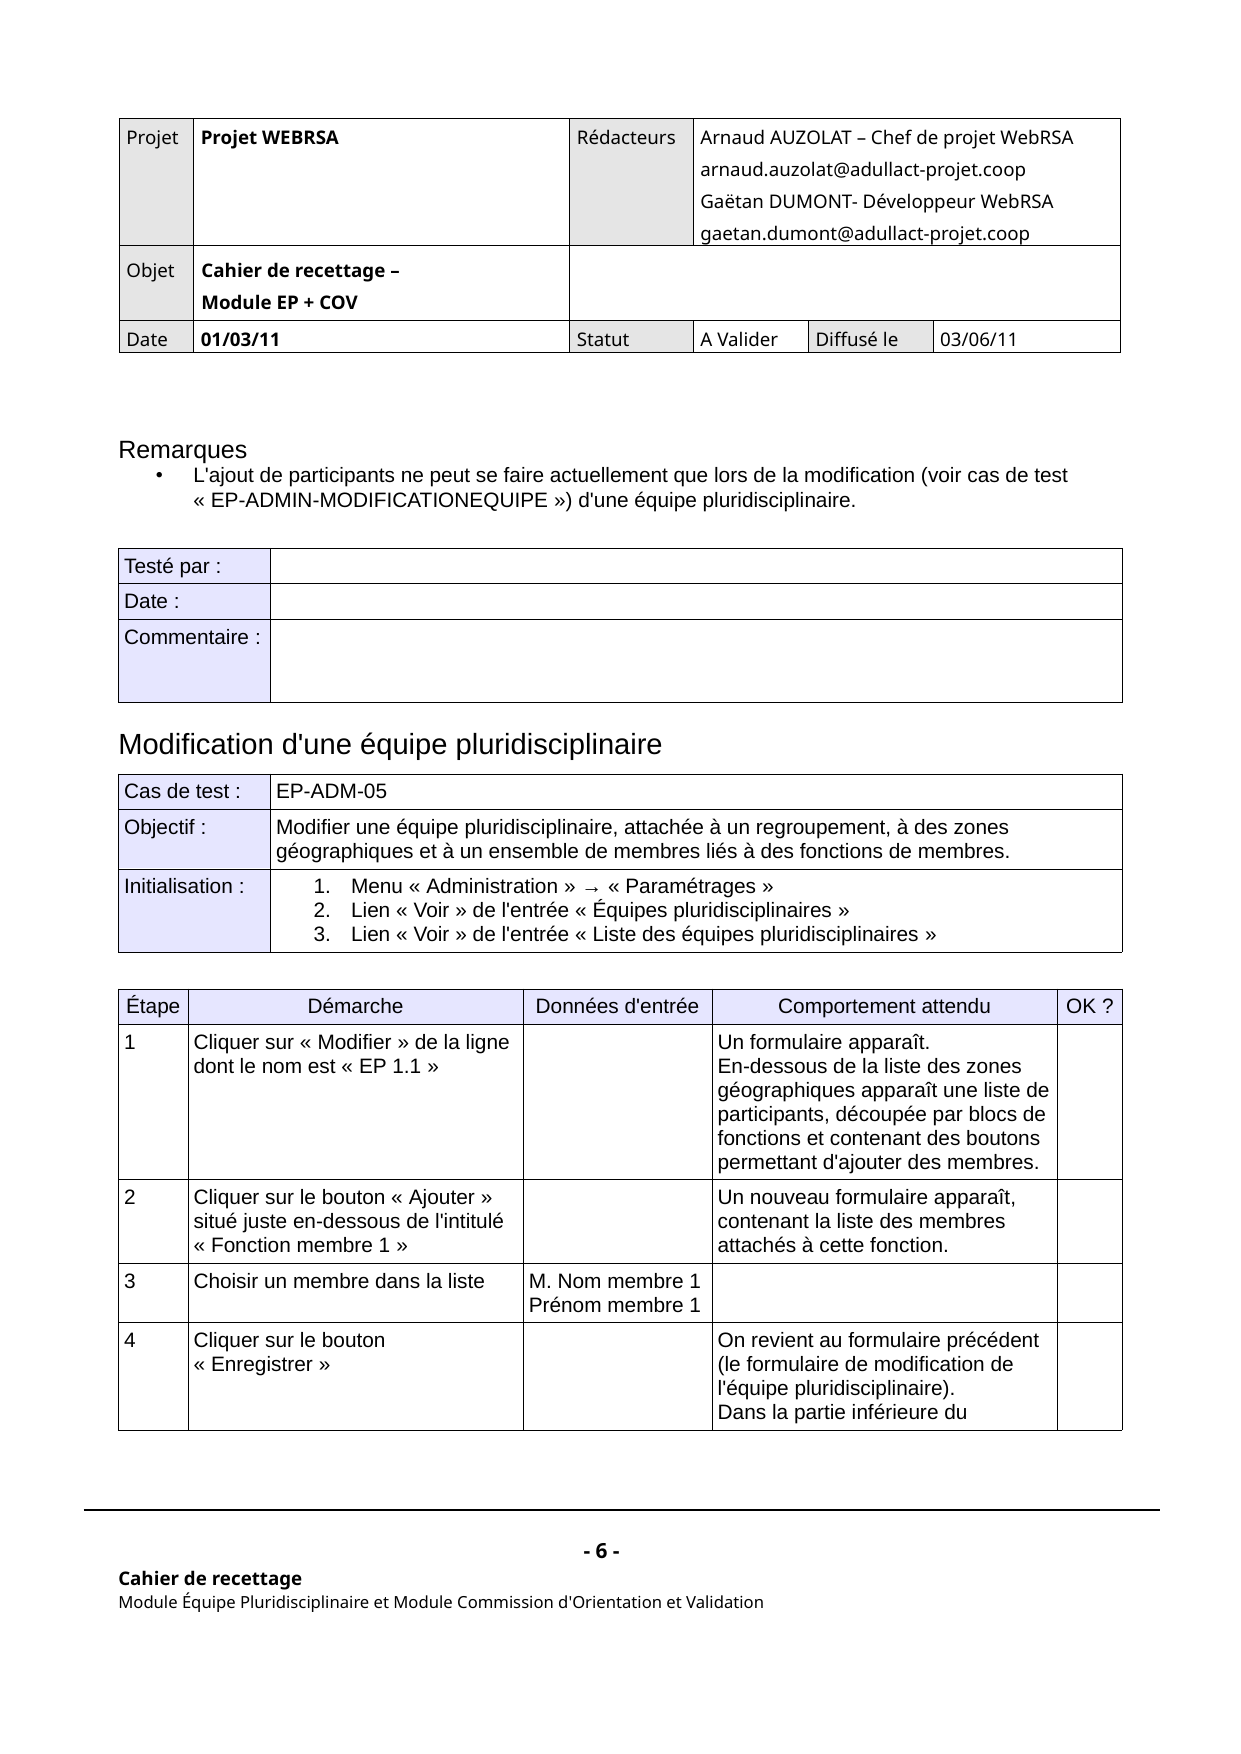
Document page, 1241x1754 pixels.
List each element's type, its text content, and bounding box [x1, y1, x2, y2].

table_cell [524, 1323, 712, 1429]
table_cell [1058, 1264, 1122, 1322]
table_cell [271, 620, 1122, 702]
table_header Données d'entrée [524, 990, 712, 1024]
table_cell Menu « Administration » → « Paramétrages » Lien « Voir » de l'entrée « Équipes pluridisciplinaires » Lien « Voir » de l'entrée « Liste des équipes pluridisciplinaires » [271, 870, 1122, 952]
table_cell Cliquer sur « Modifier » de la ligne dont le nom est « EP 1.1 » [189, 1025, 523, 1179]
table_cell 1 [119, 1025, 188, 1179]
table_cell 4 [119, 1323, 188, 1429]
table_header EP-ADM-05 [271, 775, 1122, 809]
table_cell Objectif : [119, 810, 270, 868]
table_cell 3 [119, 1264, 188, 1322]
table_cell Choisir un membre dans la liste [189, 1264, 523, 1322]
table_cell [1058, 1323, 1122, 1429]
table_cell On revient au formulaire précédent (le formulaire de modification de l'équipe pluridisciplinaire). Dans la partie inférieure du [713, 1323, 1057, 1429]
table_cell Modifier une équipe pluridisciplinaire, attachée à un regroupement, à des zones géographiques et à un ensemble de membres liés à des fonctions de membres. [271, 810, 1122, 868]
subtitle Modification d'une équipe pluridisciplinaire [118, 727, 1122, 761]
table_header Cas de test : [119, 775, 270, 809]
table_cell Un nouveau formulaire apparaît, contenant la liste des membres attachés à cette fonction. [713, 1180, 1057, 1263]
table_header [271, 549, 1122, 583]
table_cell Date : [119, 584, 270, 619]
table_header Étape [119, 990, 188, 1024]
table_header Démarche [189, 990, 523, 1024]
table_cell Initialisation : [119, 870, 270, 952]
table_cell 2 [119, 1180, 188, 1263]
table_cell [713, 1264, 1057, 1322]
table_cell [1058, 1180, 1122, 1263]
table_cell Un formulaire apparaît. En-dessous de la liste des zones géographiques apparaît une liste de participants, découpée par blocs de fonctions et contenant des boutons permettant d'ajouter des membres. [713, 1025, 1057, 1179]
table_cell [524, 1025, 712, 1179]
text Remarques [118, 434, 1122, 463]
table_header OK ? [1058, 990, 1122, 1024]
table_cell Cliquer sur le bouton « Ajouter » situé juste en-dessous de l'intitulé « Fonction membre 1 » [189, 1180, 523, 1263]
table_cell M. Nom membre 1 Prénom membre 1 [524, 1264, 712, 1322]
table_cell [524, 1180, 712, 1263]
table_cell [271, 584, 1122, 619]
table_cell [1058, 1025, 1122, 1179]
table_header Comportement attendu [713, 990, 1057, 1024]
table_header Testé par : [119, 549, 270, 583]
table_cell Commentaire : [119, 620, 270, 702]
list L'ajout de participants ne peut se faire actuellement que lors de la modification (voir cas de test « EP-ADMIN-MODIFICATIONEQUIPE ») d'une équipe pluridisciplinaire. [156, 463, 1122, 511]
table_cell Cliquer sur le bouton « Enregistrer » [189, 1323, 523, 1429]
